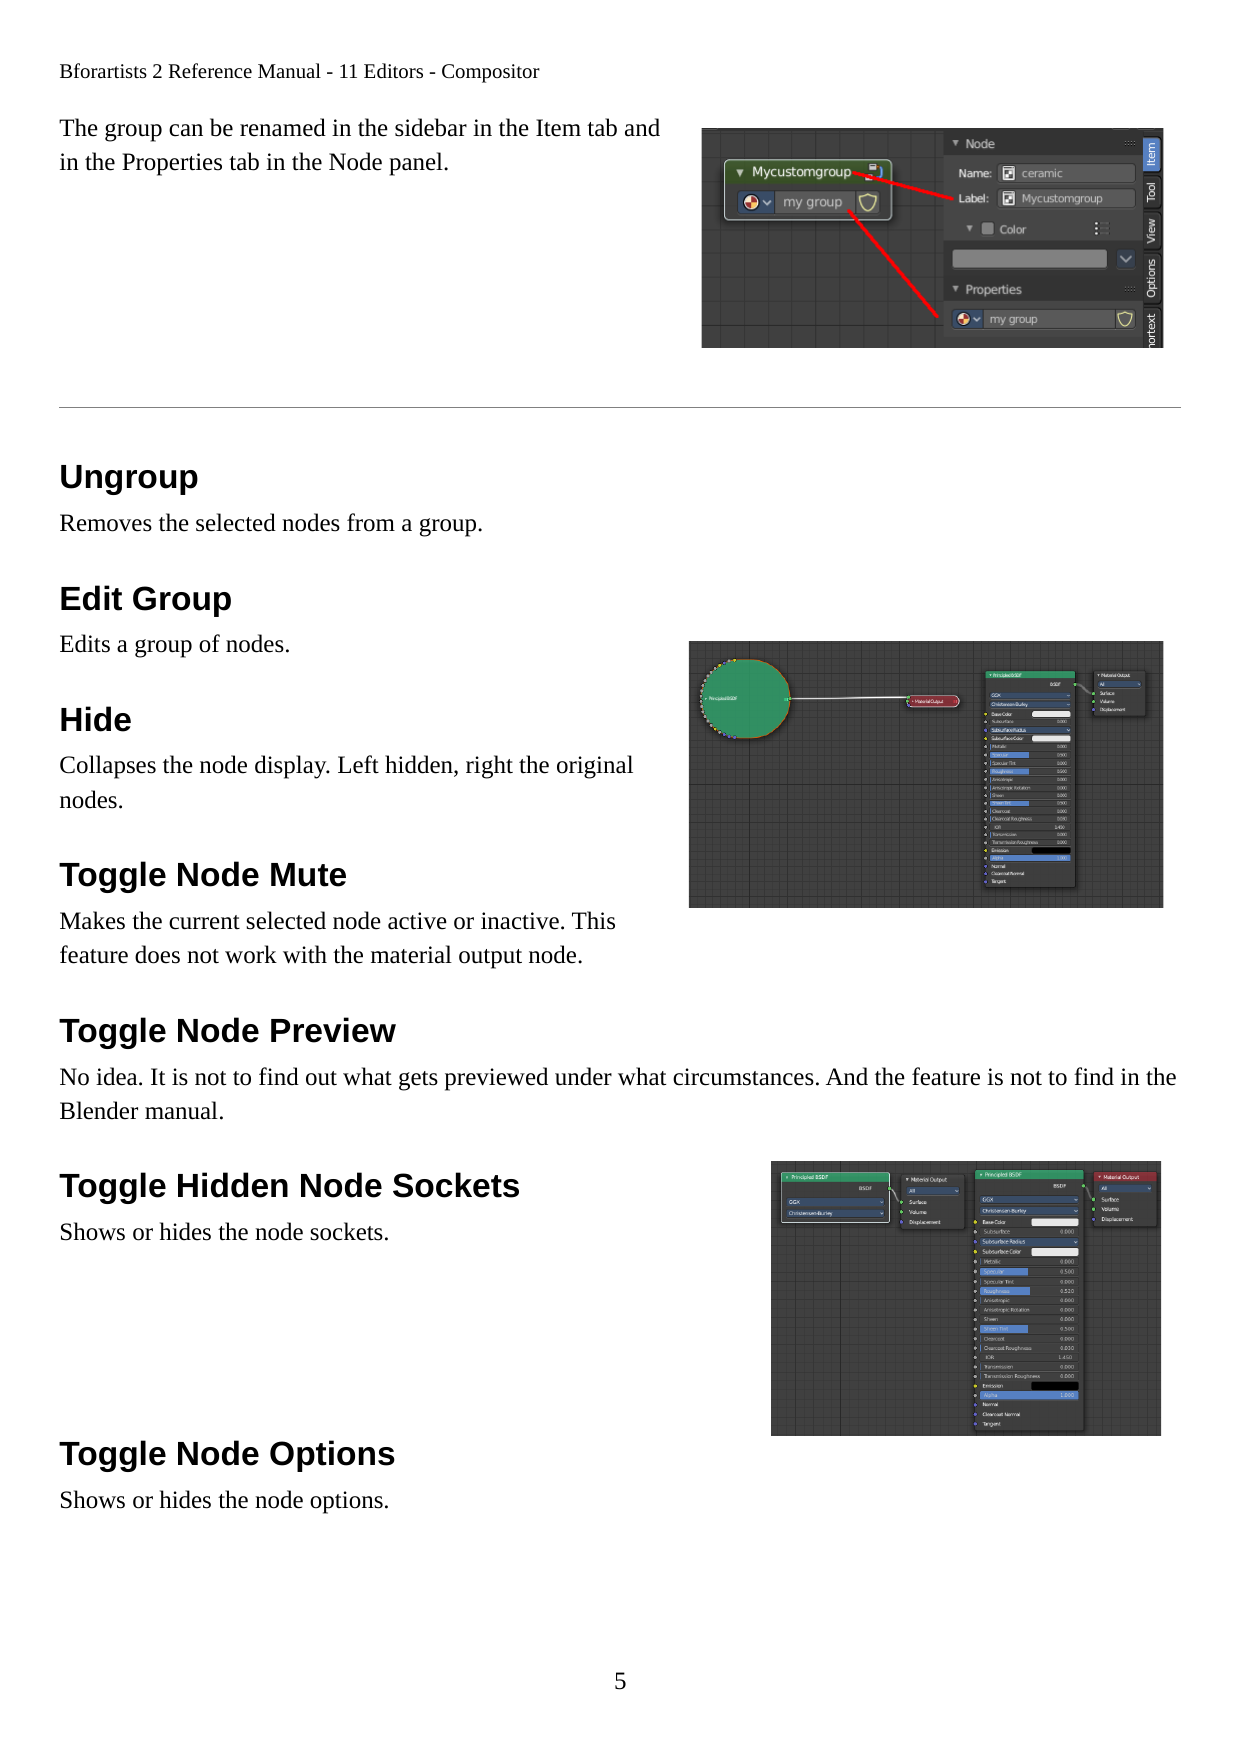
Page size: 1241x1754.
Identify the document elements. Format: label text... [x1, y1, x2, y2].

picture [688, 641, 1164, 908]
subtitle Toggle Node Options [59, 1434, 1181, 1473]
text Collapses the node display. Left hidden, right the original nodes. [59, 751, 688, 814]
text No idea. It is not to find out what gets previewed under what circumstances. And the feature is not to find in the Blender manual. [59, 1062, 1181, 1125]
picture [701, 128, 1164, 348]
subtitle Toggle Node Mute [59, 855, 688, 894]
text Makes the current selected node active or inactive. This feature does not work with the material output node. [59, 906, 1181, 969]
subtitle [1162, 1166, 1181, 1205]
subtitle Toggle Hidden Node Sockets [59, 1166, 771, 1205]
picture [771, 1161, 1162, 1436]
text Removes the selected nodes from a group. [59, 508, 1181, 537]
text Shows or hides the node options. [59, 1485, 1181, 1514]
text The group can be renamed in the sidebar in the Item tab and in the Properties tab in the Node panel. [59, 113, 1181, 176]
subtitle Edit Group [59, 578, 1181, 617]
subtitle Toggle Node Preview [59, 1011, 1181, 1049]
subtitle Ungroup [59, 457, 1181, 496]
subtitle [1164, 855, 1181, 894]
text Edits a group of nodes. [59, 629, 1181, 658]
subtitle Hide [59, 699, 688, 738]
text Shows or hides the node sockets. [59, 1217, 771, 1246]
subtitle [1164, 699, 1181, 738]
